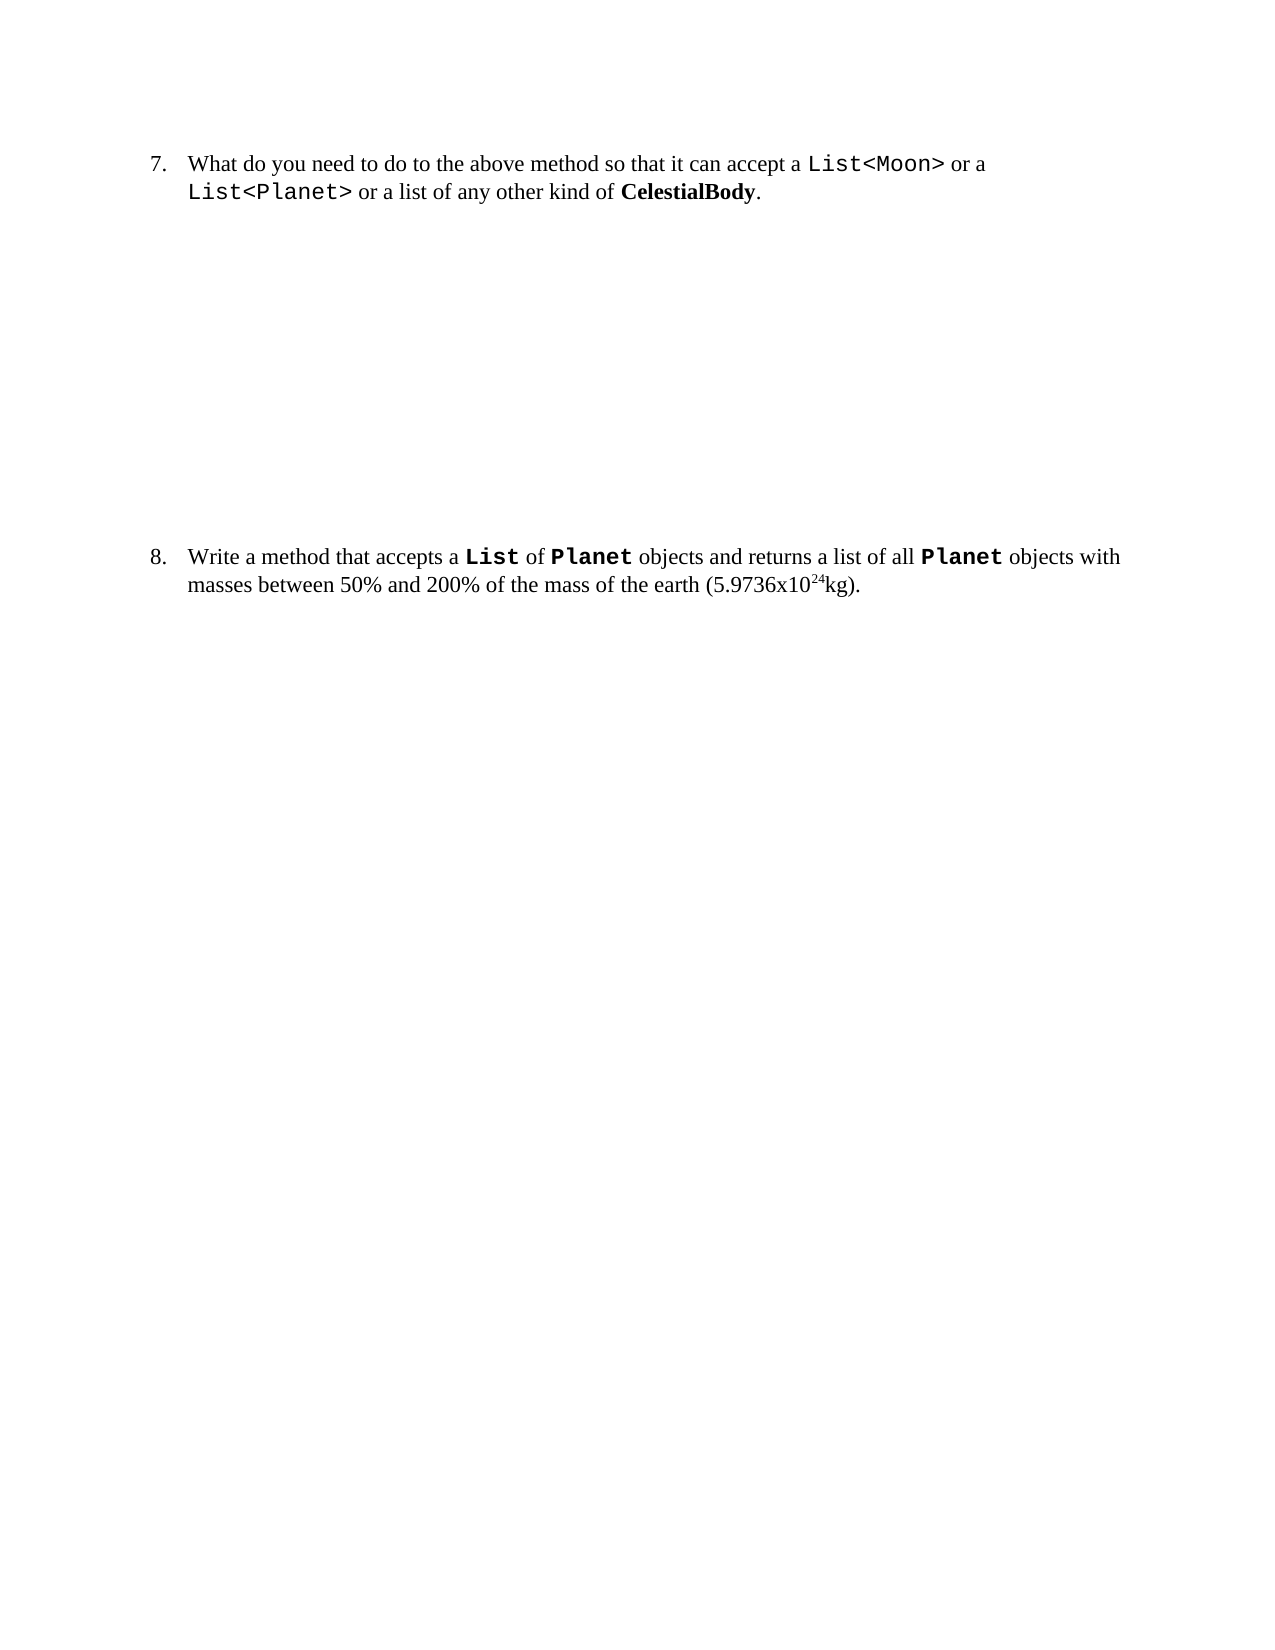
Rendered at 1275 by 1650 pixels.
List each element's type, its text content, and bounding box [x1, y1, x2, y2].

list Write a method that accepts a List of Planet objects and returns a list of all Planet objects with masses between 50% and 200% of the mass of the earth (5.9736x1024kg). [150, 543, 1125, 597]
list What do you need to do to the above method so that it can accept a List<Moon> or a List<Planet> or a list of any other kind of CelestialBody. [150, 150, 1125, 206]
